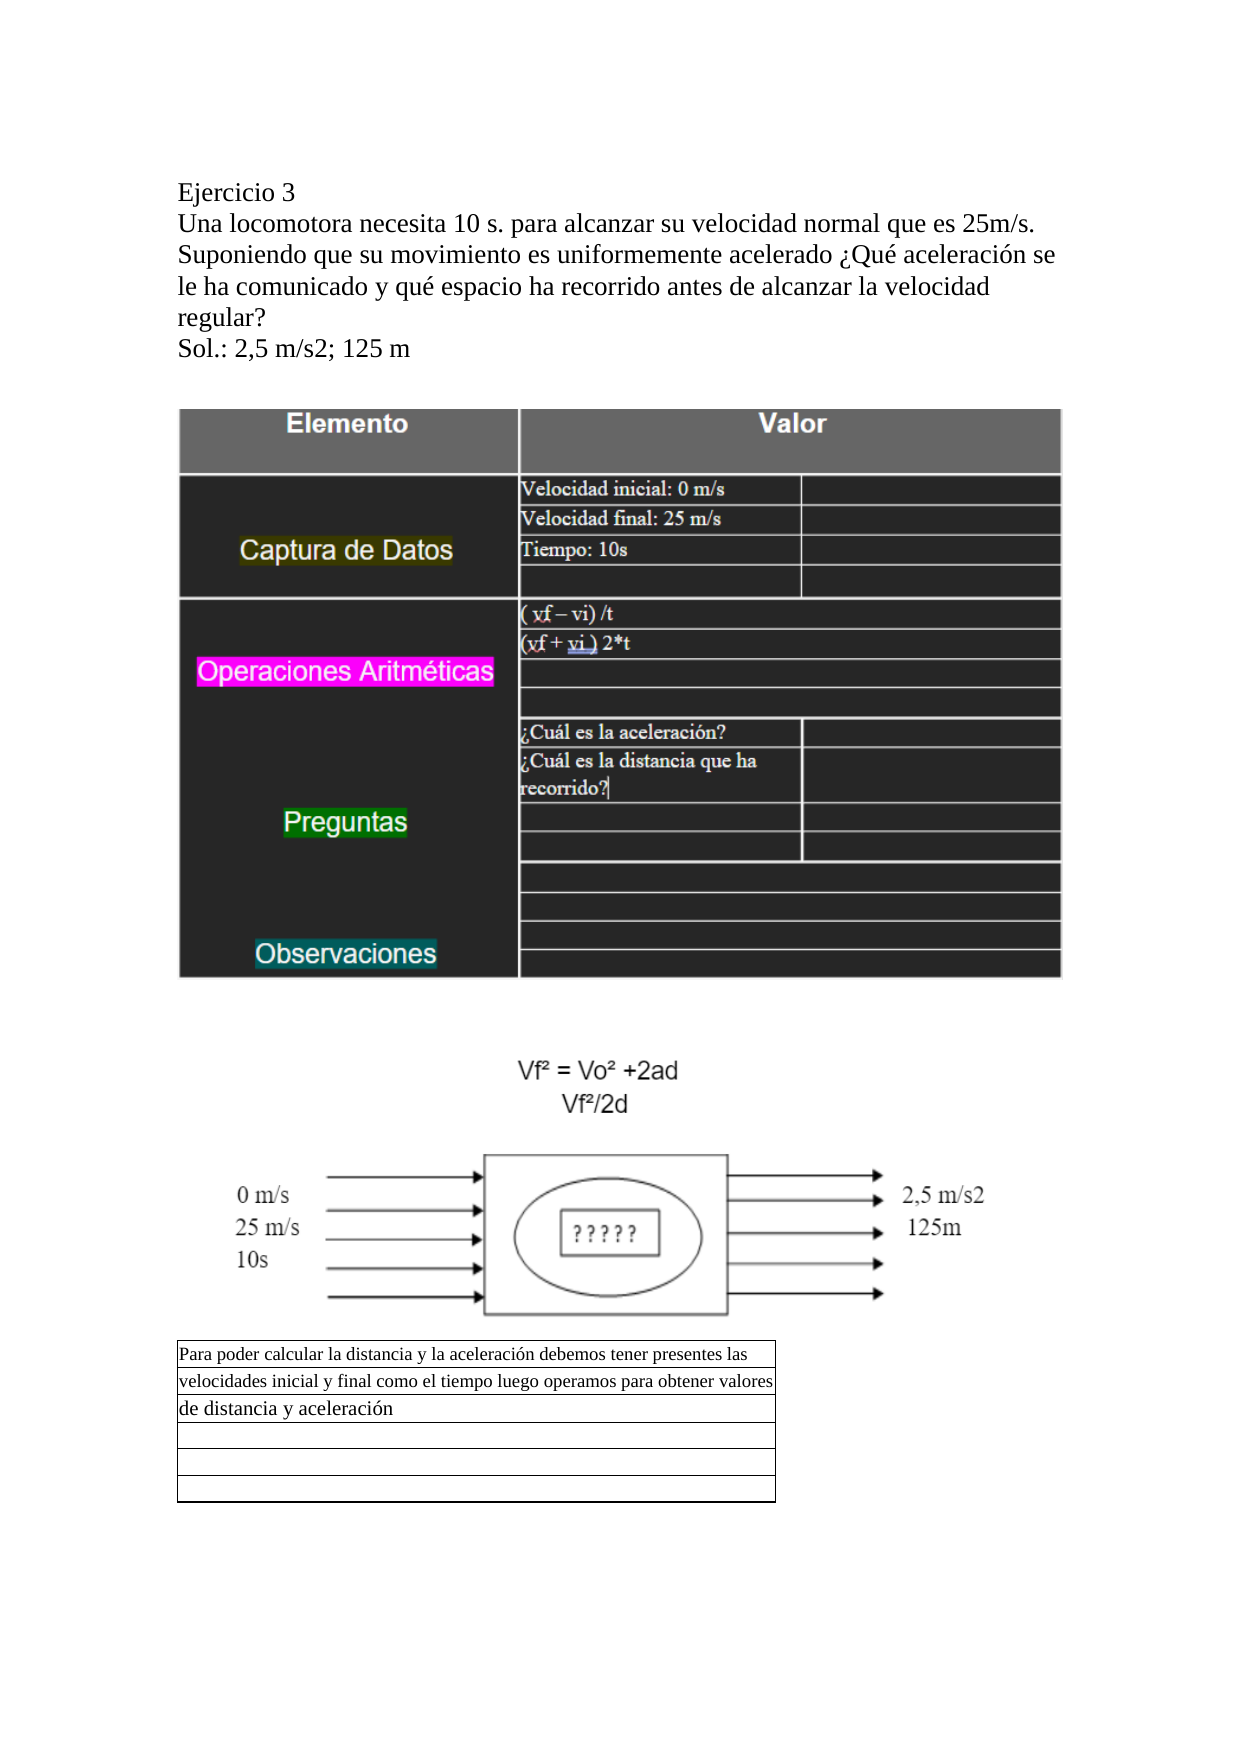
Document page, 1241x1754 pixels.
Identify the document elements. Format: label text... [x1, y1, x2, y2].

text Una locomotora necesita 10 s. para alcanzar su velocidad normal que es 25m/s. [177, 207, 1063, 239]
text Suponiendo que su movimiento es uniformemente acelerado ¿Qué aceleración se le ha comunicado y qué espacio ha recorrido antes de alcanzar la velocidad regular? [177, 239, 1063, 332]
text Ejercicio 3 [177, 176, 1063, 207]
table_cell [178, 1449, 775, 1475]
table_cell de distancia y aceleración [178, 1395, 775, 1422]
table_header Para poder calcular la distancia y la aceleración debemos tener presentes las [178, 1341, 775, 1367]
table_cell velocidades inicial y final como el tiempo luego operamos para obtener valores [178, 1368, 775, 1393]
table_cell [178, 1476, 775, 1501]
text Sol.: 2,5 m/s2; 125 m [177, 332, 1063, 363]
table_cell [178, 1423, 775, 1448]
